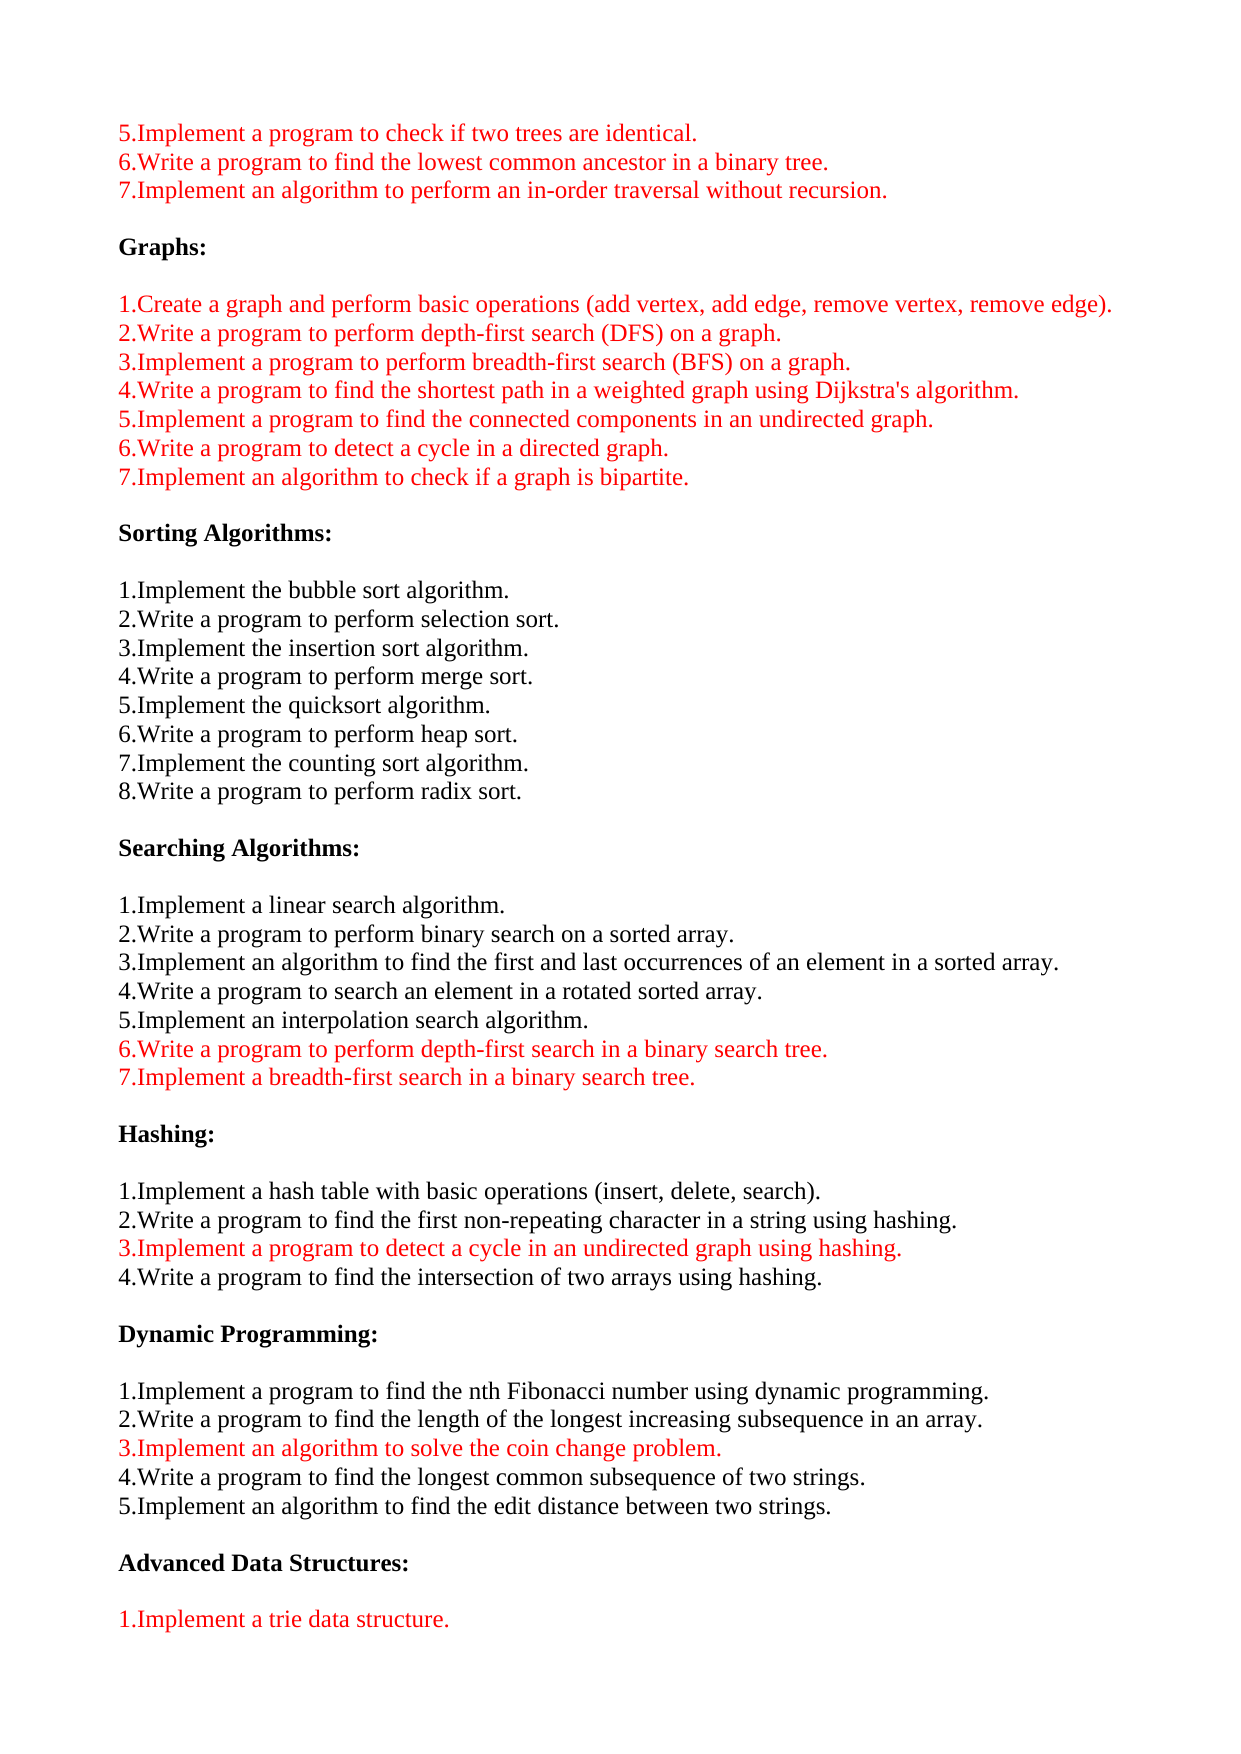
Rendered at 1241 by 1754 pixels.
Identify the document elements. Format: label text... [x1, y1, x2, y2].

text 1.Create a graph and perform basic operations (add vertex, add edge, remove vertex, remove edge). [118, 289, 1122, 318]
text 6.Write a program to find the lowest common ancestor in a binary tree. [118, 147, 1122, 176]
text 7.Implement an algorithm to check if a graph is bipartite. [118, 462, 1122, 490]
text 2.Write a program to perform depth-first search (DFS) on a graph. [118, 318, 1122, 347]
text Searching Algorithms: [118, 833, 1122, 862]
text 7.Implement a breadth-first search in a binary search tree. [118, 1062, 1122, 1091]
text 7.Implement an algorithm to perform an in-order traversal without recursion. [118, 176, 1122, 204]
text 3.Implement a program to detect a cycle in an undirected graph using hashing. [118, 1233, 1122, 1262]
text 2.Write a program to perform selection sort. [118, 604, 1122, 633]
text 4.Write a program to find the shortest path in a weighted graph using Dijkstra's algorithm. [118, 375, 1122, 404]
text 6.Write a program to detect a cycle in a directed graph. [118, 433, 1122, 462]
text 3.Implement an algorithm to find the first and last occurrences of an element in a sorted array. [118, 947, 1122, 976]
text 7.Implement the counting sort algorithm. [118, 748, 1122, 776]
text 2.Write a program to find the length of the longest increasing subsequence in an array. [118, 1404, 1122, 1433]
text 4.Write a program to perform merge sort. [118, 661, 1122, 690]
text 3.Implement a program to perform breadth-first search (BFS) on a graph. [118, 347, 1122, 375]
text 5.Implement an algorithm to find the edit distance between two strings. [118, 1491, 1122, 1519]
text 5.Implement an interpolation search algorithm. [118, 1005, 1122, 1034]
text 6.Write a program to perform heap sort. [118, 719, 1122, 748]
text 5.Implement a program to check if two trees are identical. [118, 118, 1122, 147]
text 6.Write a program to perform depth-first search in a binary search tree. [118, 1034, 1122, 1062]
text 5.Implement a program to find the connected components in an undirected graph. [118, 404, 1122, 433]
text 1.Implement the bubble sort algorithm. [118, 575, 1122, 604]
text 5.Implement the quicksort algorithm. [118, 690, 1122, 719]
text Advanced Data Structures: [118, 1548, 1122, 1576]
text 8.Write a program to perform radix sort. [118, 776, 1122, 805]
text 1.Implement a linear search algorithm. [118, 890, 1122, 919]
text Dynamic Programming: [118, 1319, 1122, 1348]
text 4.Write a program to find the intersection of two arrays using hashing. [118, 1262, 1122, 1291]
text 4.Write a program to find the longest common subsequence of two strings. [118, 1462, 1122, 1491]
text Hashing: [118, 1119, 1122, 1148]
text 4.Write a program to search an element in a rotated sorted array. [118, 976, 1122, 1005]
text 3.Implement an algorithm to solve the coin change problem. [118, 1433, 1122, 1462]
text Graphs: [118, 232, 1122, 261]
text 2.Write a program to perform binary search on a sorted array. [118, 919, 1122, 947]
text 2.Write a program to find the first non-repeating character in a string using hashing. [118, 1205, 1122, 1233]
text 3.Implement the insertion sort algorithm. [118, 633, 1122, 661]
text 1.Implement a program to find the nth Fibonacci number using dynamic programming. [118, 1376, 1122, 1404]
text 1.Implement a hash table with basic operations (insert, delete, search). [118, 1176, 1122, 1205]
text 1.Implement a trie data structure. [118, 1604, 1122, 1633]
text Sorting Algorithms: [118, 518, 1122, 547]
